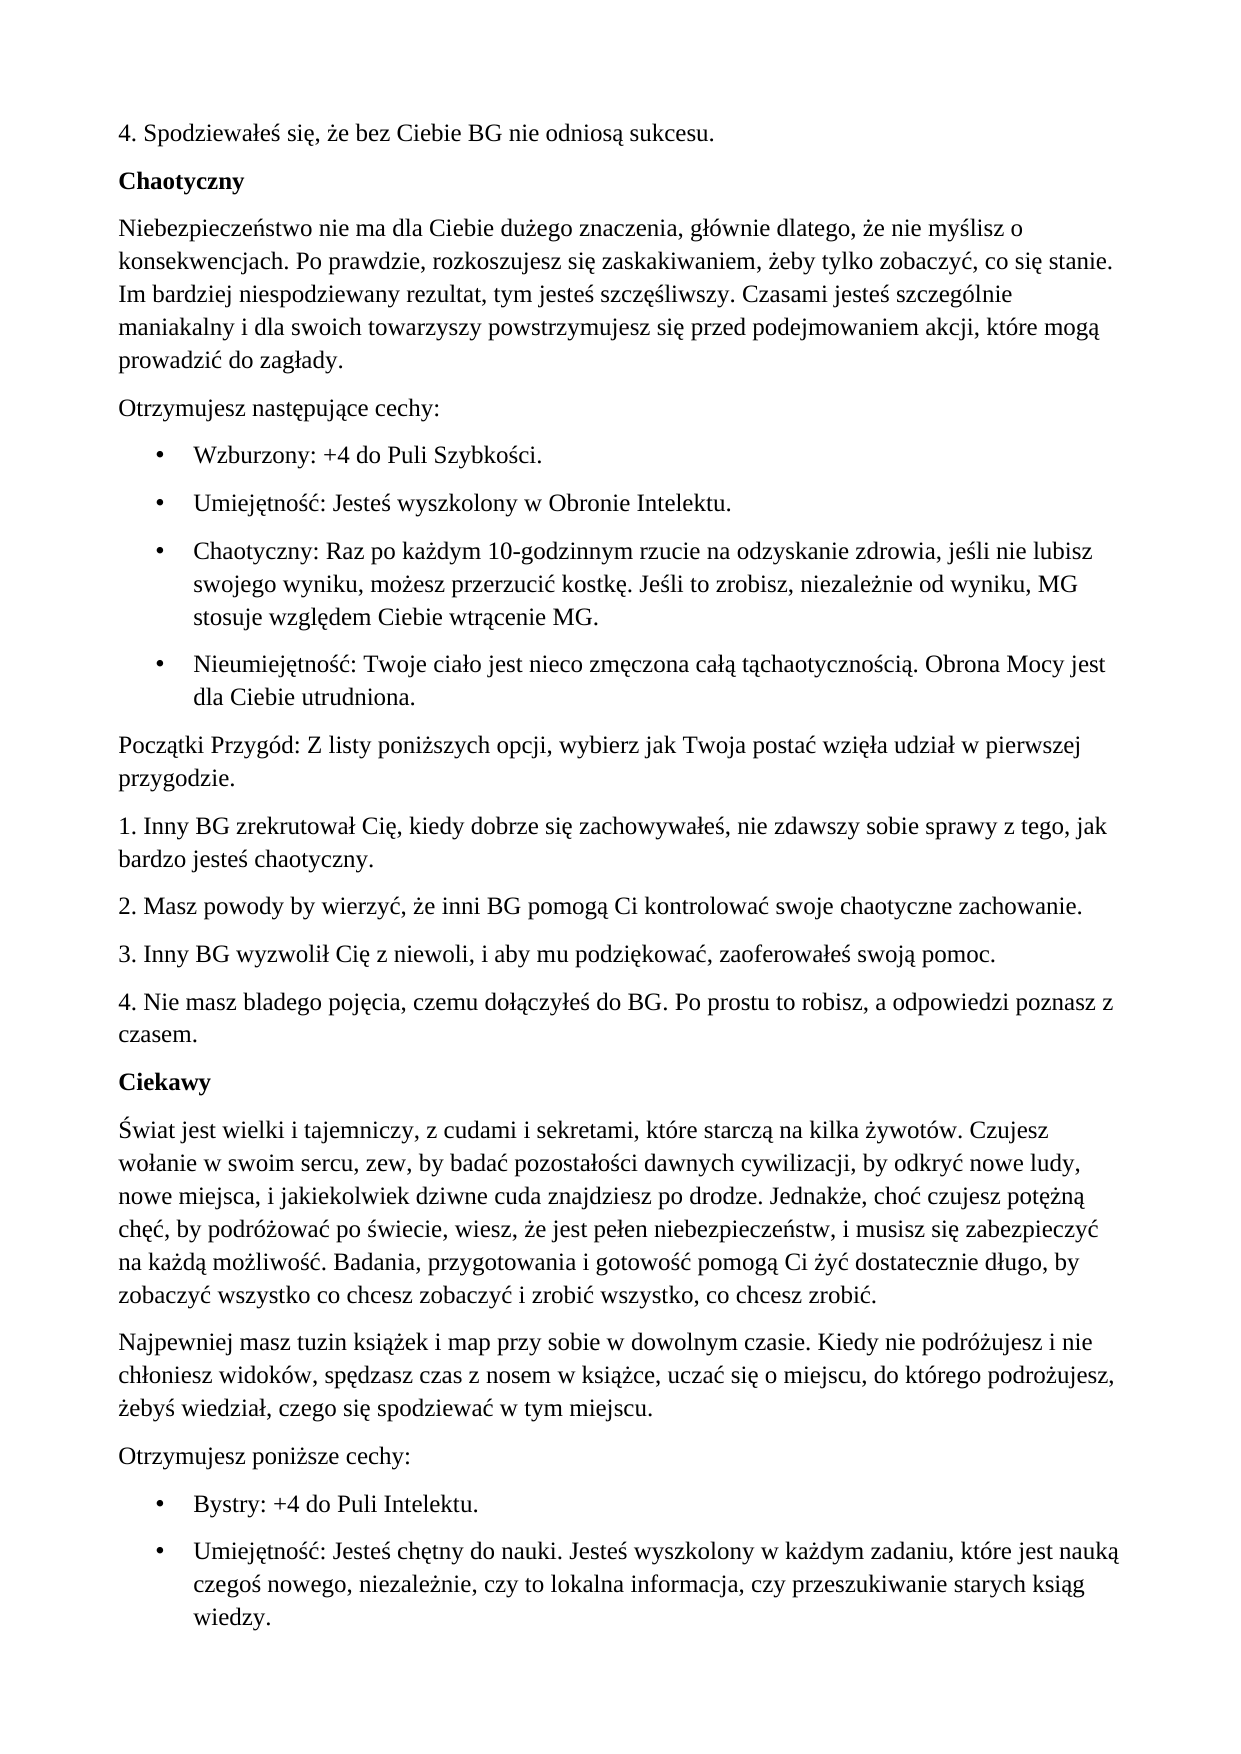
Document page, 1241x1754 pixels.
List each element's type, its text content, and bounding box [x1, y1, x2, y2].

list Bystry: +4 do Puli Intelektu. [156, 1489, 1122, 1517]
list Wzburzony: +4 do Puli Szybkości. [156, 441, 1122, 469]
text Niebezpieczeństwo nie ma dla Ciebie dużego znaczenia, głównie dlatego, że nie myślisz o konsekwencjach. Po prawdzie, rozkoszujesz się zaskakiwaniem, żeby tylko zobaczyć, co się stanie. Im bardziej niespodziewany rezultat, tym jesteś szczęśliwszy. Czasami jesteś szczególnie maniakalny i dla swoich towarzyszy powstrzymujesz się przed podejmowaniem akcji, które mogą prowadzić do zagłady. [118, 213, 1122, 374]
text Początki Przygód: Z listy poniższych opcji, wybierz jak Twoja postać wzięła udział w pierwszej przygodzie. [118, 730, 1122, 792]
list Umiejętność: Jesteś chętny do nauki. Jesteś wyszkolony w każdym zadaniu, które jest nauką czegoś nowego, niezależnie, czy to lokalna informacja, czy przeszukiwanie starych ksiąg wiedzy. [156, 1536, 1122, 1631]
text Chaotyczny [118, 166, 1122, 194]
text 4. Nie masz bladego pojęcia, czemu dołączyłeś do BG. Po prostu to robisz, a odpowiedzi poznasz z czasem. [118, 987, 1122, 1048]
list Umiejętność: Jesteś wyszkolony w Obronie Intelektu. [156, 488, 1122, 517]
text 3. Inny BG wyzwolił Cię z niewoli, i aby mu podziękować, zaoferowałeś swoją pomoc. [118, 939, 1122, 968]
list Chaotyczny: Raz po każdym 10-godzinnym rzucie na odzyskanie zdrowia, jeśli nie lubisz swojego wyniku, możesz przerzucić kostkę. Jeśli to zrobisz, niezależnie od wyniku, MG stosuje względem Ciebie wtrącenie MG. [156, 536, 1122, 631]
text 1. Inny BG zrekrutował Cię, kiedy dobrze się zachowywałeś, nie zdawszy sobie sprawy z tego, jak bardzo jesteś chaotyczny. [118, 811, 1122, 872]
text 4. Spodziewałeś się, że bez Ciebie BG nie odniosą sukcesu. [118, 118, 1122, 147]
text Świat jest wielki i tajemniczy, z cudami i sekretami, które starczą na kilka żywotów. Czujesz wołanie w swoim sercu, zew, by badać pozostałości dawnych cywilizacji, by odkryć nowe ludy, nowe miejsca, i jakiekolwiek dziwne cuda znajdziesz po drodze. Jednakże, choć czujesz potężną chęć, by podróżować po świecie, wiesz, że jest pełen niebezpieczeństw, i musisz się zabezpieczyć na każdą możliwość. Badania, przygotowania i gotowość pomogą Ci żyć dostatecznie długo, by zobaczyć wszystko co chcesz zobaczyć i zrobić wszystko, co chcesz zrobić. [118, 1115, 1122, 1309]
list Nieumiejętność: Twoje ciało jest nieco zmęczona całą tąchaotycznością. Obrona Mocy jest dla Ciebie utrudniona. [156, 649, 1122, 711]
text Otrzymujesz następujące cechy: [118, 393, 1122, 422]
text Najpewniej masz tuzin książek i map przy sobie w dowolnym czasie. Kiedy nie podróżujesz i nie chłoniesz widoków, spędzasz czas z nosem w książce, uczać się o miejscu, do którego podrożujesz, żebyś wiedział, czego się spodziewać w tym miejscu. [118, 1327, 1122, 1422]
text Ciekawy [118, 1067, 1122, 1096]
text 2. Masz powody by wierzyć, że inni BG pomogą Ci kontrolować swoje chaotyczne zachowanie. [118, 891, 1122, 920]
text Otrzymujesz poniższe cechy: [118, 1441, 1122, 1470]
